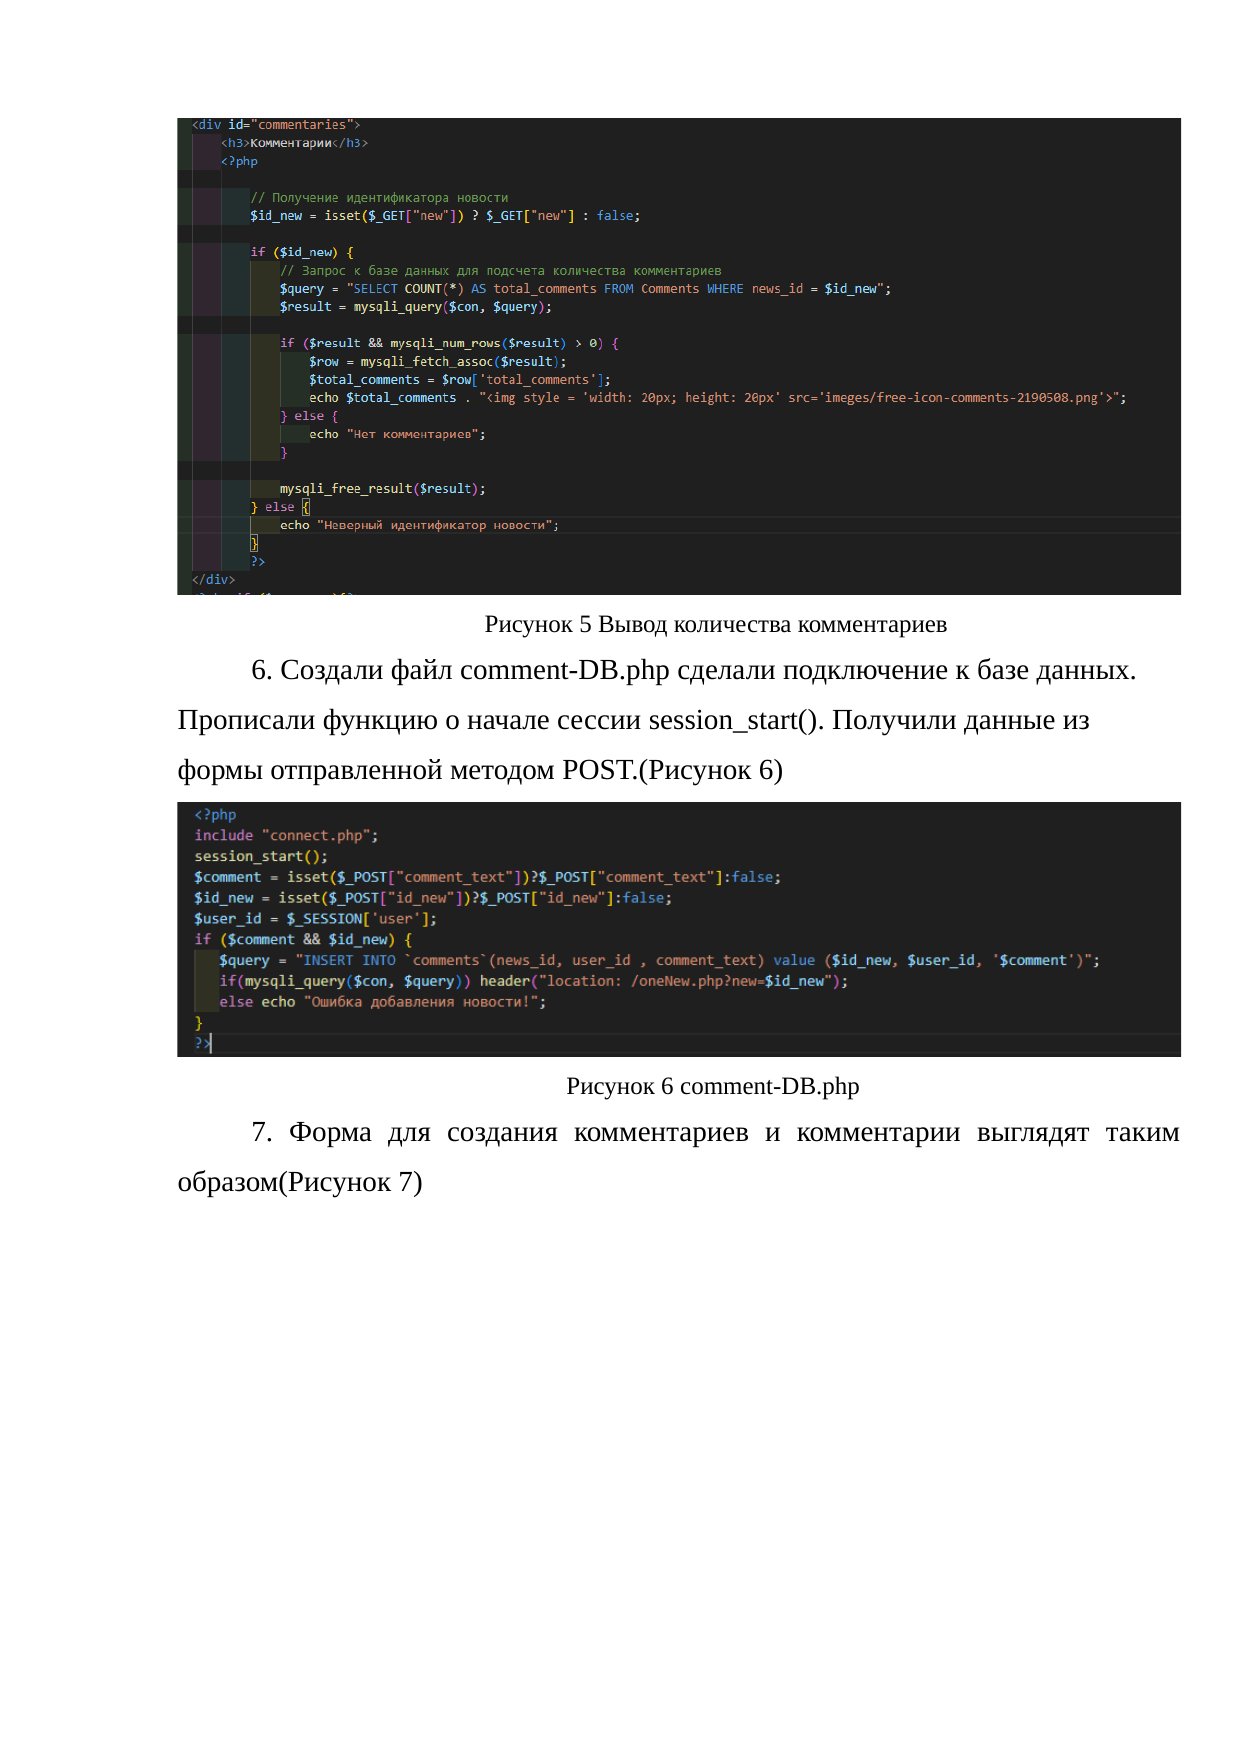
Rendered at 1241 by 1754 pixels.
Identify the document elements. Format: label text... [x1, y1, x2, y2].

picture [177, 802, 1182, 1057]
text Рисунок 5 Вывод количества комментариев [177, 595, 1181, 637]
text 6. Создали файл comment-DB.php сделали подключение к базе данных. Прописали функцию о начале сессии session_start(). Получили данные из формы отправленной методом POST.(Рисунок 6) [177, 652, 1181, 786]
picture [177, 118, 1182, 595]
text Рисунок 6 comment-DB.php [177, 1057, 1181, 1099]
text 7. Форма для создания комментариев и комментарии выглядят таким образом(Рисунок 7) [177, 1114, 1181, 1198]
